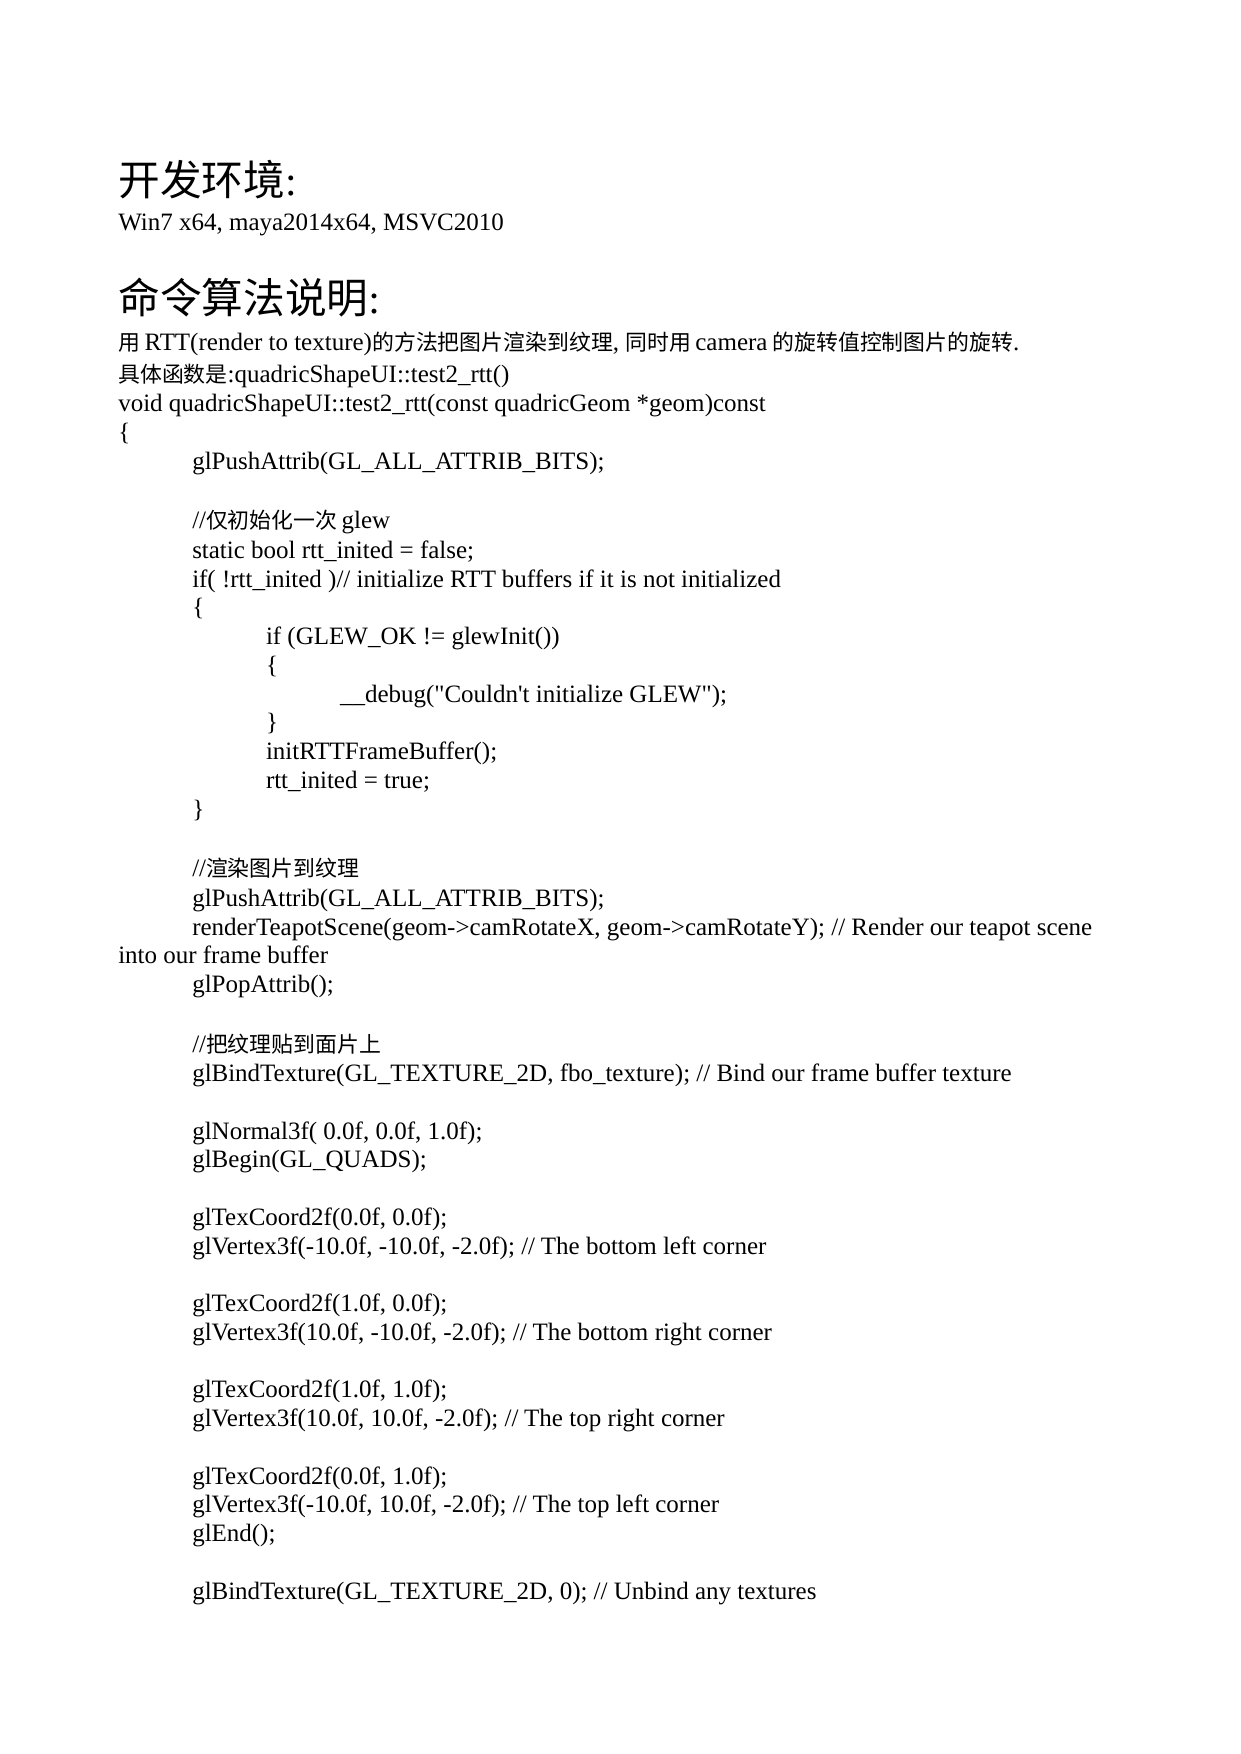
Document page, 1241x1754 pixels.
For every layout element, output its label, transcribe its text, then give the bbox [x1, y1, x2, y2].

text __debug("Couldn't initialize GLEW"); [118, 679, 1122, 707]
text glBegin(GL_QUADS); [118, 1144, 1122, 1173]
text static bool rtt_inited = false; [118, 535, 1122, 564]
text //仅初始化一次glew [118, 503, 1122, 535]
text { [118, 592, 1122, 621]
text glTexCoord2f(1.0f, 1.0f); [118, 1374, 1122, 1403]
text glBindTexture(GL_TEXTURE_2D, fbo_texture); // Bind our frame buffer texture [118, 1058, 1122, 1087]
text renderTeapotScene(geom->camRotateX, geom->camRotateY); // Render our teapot scene into our frame buffer [118, 912, 1122, 969]
text glEnd(); [118, 1518, 1122, 1547]
text glTexCoord2f(1.0f, 0.0f); [118, 1288, 1122, 1317]
text } [118, 707, 1122, 736]
text glVertex3f(-10.0f, -10.0f, -2.0f); // The bottom left corner [118, 1231, 1122, 1259]
text 开发环境: [118, 147, 1122, 207]
text 具体函数是:quadricShapeUI::test2_rtt() [118, 357, 1122, 388]
text glNormal3f( 0.0f, 0.0f, 1.0f); [118, 1116, 1122, 1144]
text glTexCoord2f(0.0f, 1.0f); [118, 1461, 1122, 1489]
text { [118, 650, 1122, 679]
text glPushAttrib(GL_ALL_ATTRIB_BITS); [118, 446, 1122, 474]
text Win7 x64, maya2014x64, MSVC2010 [118, 207, 1122, 236]
text if (GLEW_OK != glewInit()) [118, 621, 1122, 650]
text void quadricShapeUI::test2_rtt(const quadricGeom *geom)const [118, 388, 1122, 417]
text } [118, 794, 1122, 822]
text rtt_inited = true; [118, 765, 1122, 794]
text 命令算法说明: [118, 265, 1122, 325]
text glVertex3f(10.0f, 10.0f, -2.0f); // The top right corner [118, 1403, 1122, 1432]
text glTexCoord2f(0.0f, 0.0f); [118, 1202, 1122, 1231]
text glBindTexture(GL_TEXTURE_2D, 0); // Unbind any textures [118, 1576, 1122, 1604]
text //渲染图片到纹理 [118, 851, 1122, 883]
text if( !rtt_inited )// initialize RTT buffers if it is not initialized [118, 564, 1122, 592]
text initRTTFrameBuffer(); [118, 736, 1122, 765]
text glVertex3f(-10.0f, 10.0f, -2.0f); // The top left corner [118, 1489, 1122, 1518]
text 用RTT(render to texture)的方法把图片渲染到纹理, 同时用camera的旋转值控制图片的旋转. [118, 325, 1122, 357]
text glPopAttrib(); [118, 969, 1122, 998]
text //把纹理贴到面片上 [118, 1027, 1122, 1058]
text glPushAttrib(GL_ALL_ATTRIB_BITS); [118, 883, 1122, 912]
text { [118, 417, 1122, 446]
text glVertex3f(10.0f, -10.0f, -2.0f); // The bottom right corner [118, 1317, 1122, 1346]
